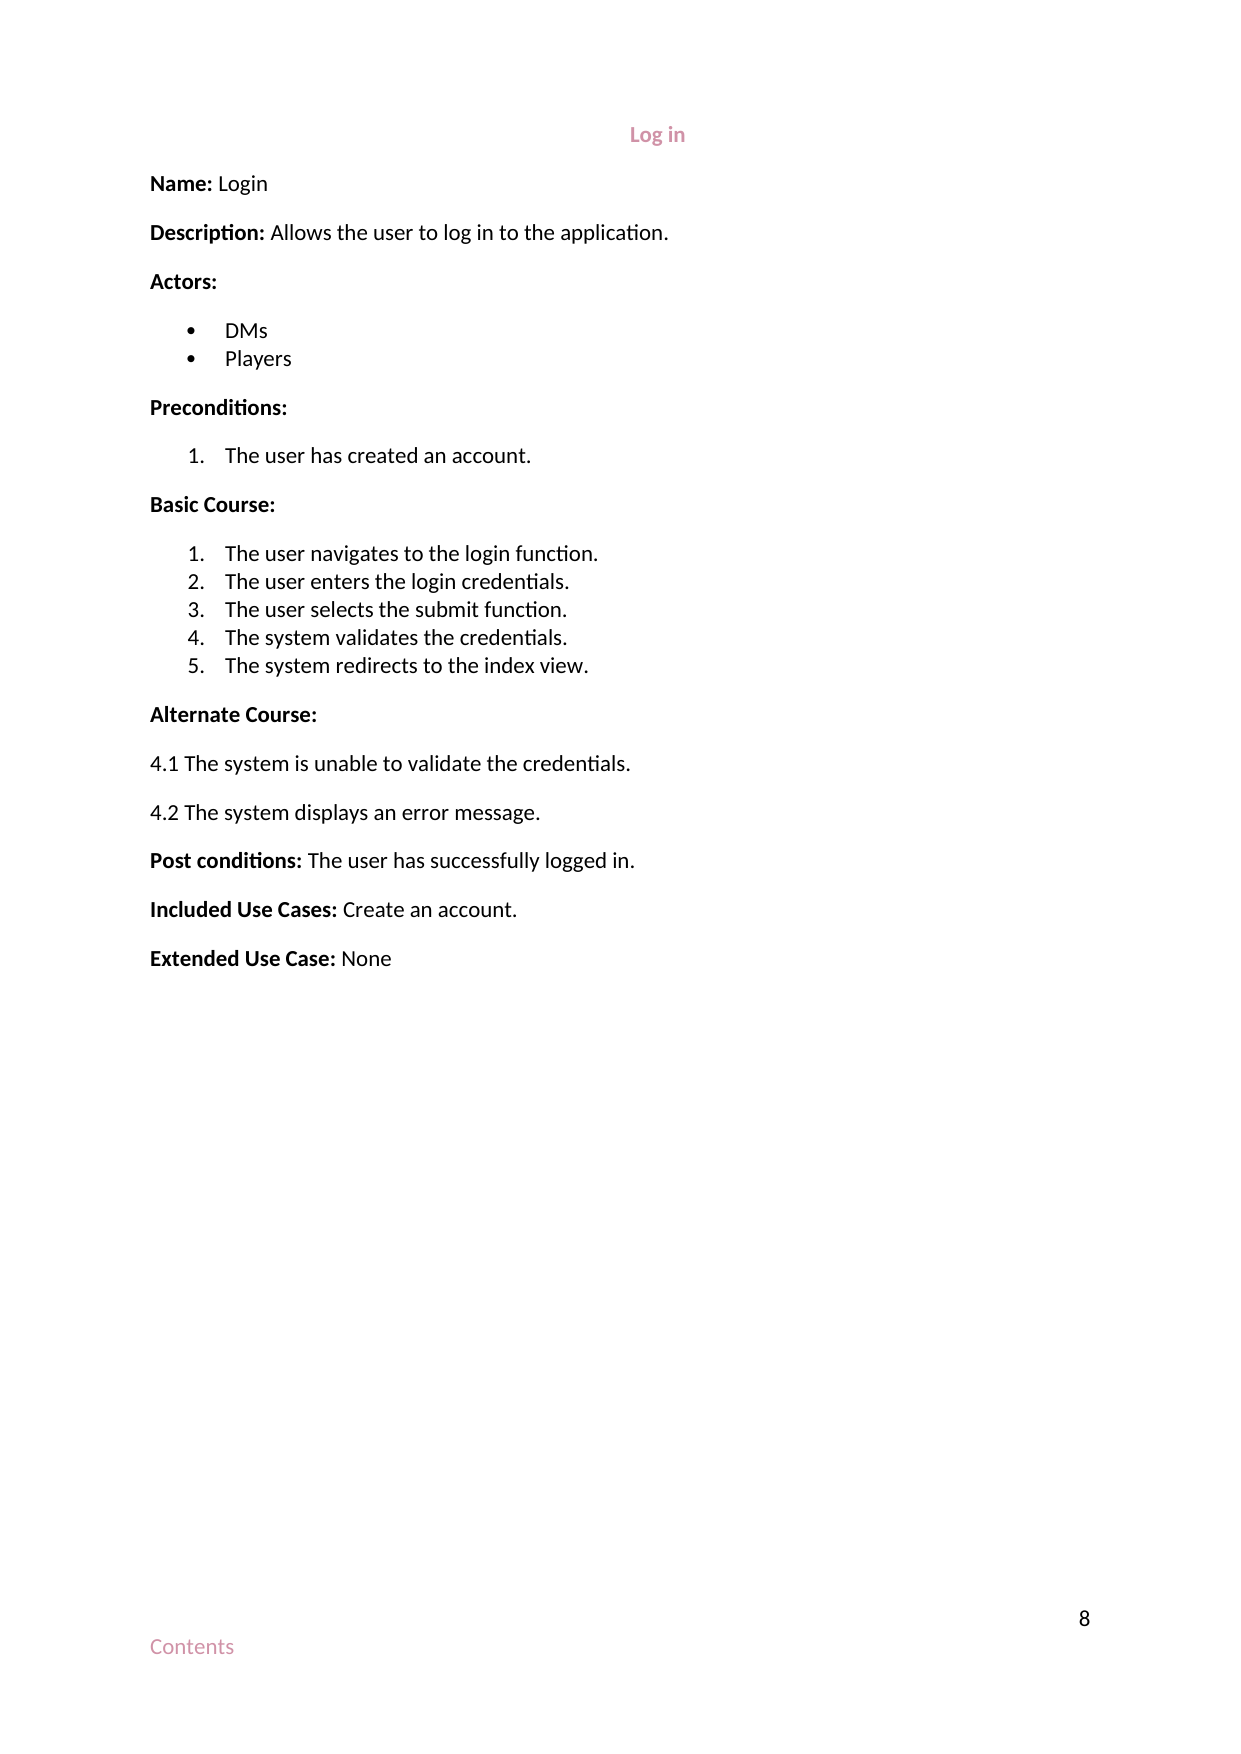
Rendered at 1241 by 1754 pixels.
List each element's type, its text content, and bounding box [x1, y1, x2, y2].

list The user enters the login credentials. [187, 567, 1090, 595]
list The user navigates to the login function. [187, 539, 1090, 567]
text Basic Course: [150, 490, 1090, 518]
text Name: Login [150, 169, 1090, 197]
text Extended Use Case: None [150, 944, 1090, 972]
text Description: Allows the user to log in to the application. [150, 218, 1090, 246]
text Actors: [150, 267, 1090, 295]
list The user has created an account. [187, 441, 1090, 469]
list DMs [187, 316, 1090, 344]
list The system validates the credentials. [187, 623, 1090, 651]
text Included Use Cases: Create an account. [150, 896, 1090, 923]
text 4.2 The system displays an error message. [150, 798, 1090, 826]
text Alternate Course: [150, 700, 1090, 728]
list Players [187, 344, 1090, 372]
text Log in [225, 120, 1090, 148]
text Post conditions: The user has successfully logged in. [150, 847, 1090, 875]
list The system redirects to the index view. [187, 651, 1090, 679]
text Preconditions: [150, 393, 1090, 421]
list The user selects the submit function. [187, 595, 1090, 623]
text 4.1 The system is unable to validate the credentials. [150, 749, 1090, 777]
